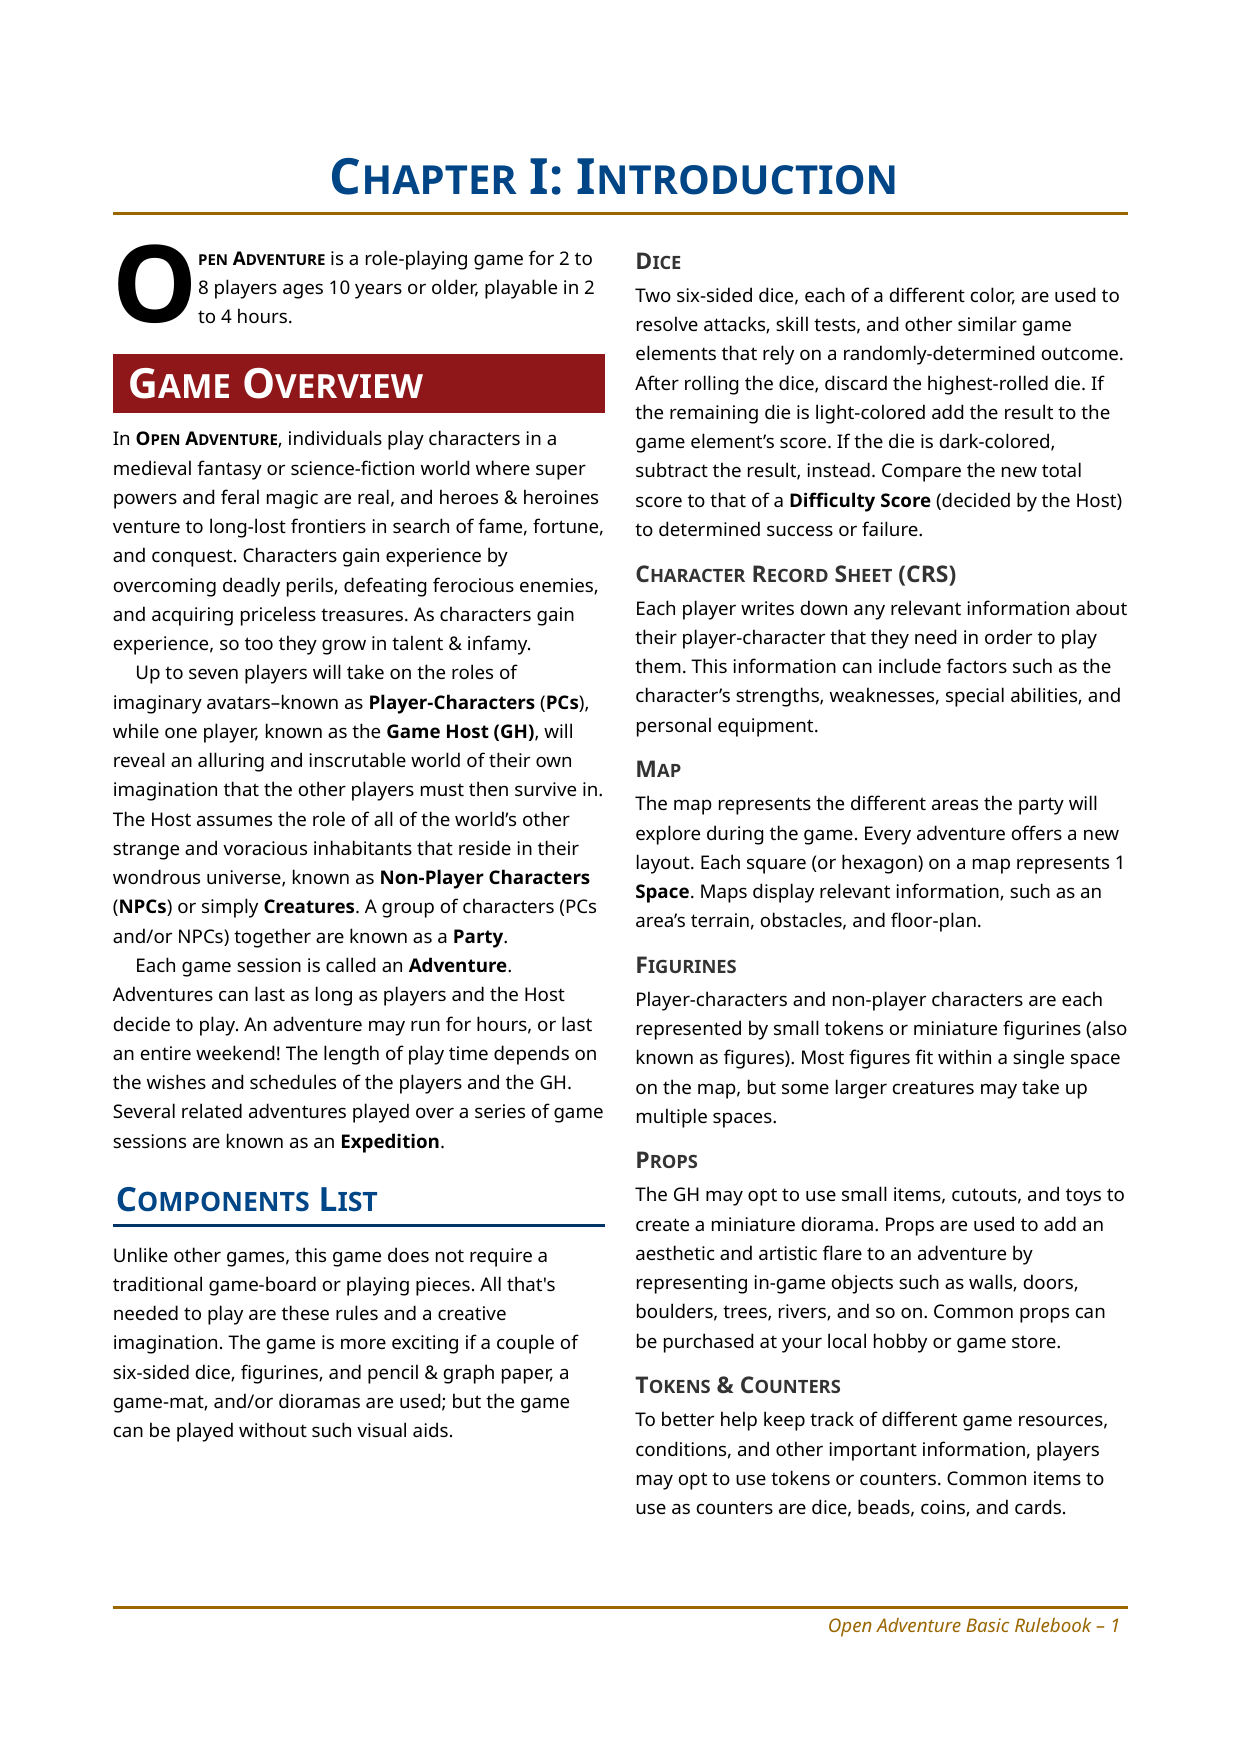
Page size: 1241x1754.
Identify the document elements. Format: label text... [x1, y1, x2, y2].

subtitle Props [635, 1144, 1128, 1176]
subtitle Dice [635, 245, 1128, 276]
text After rolling the dice, discard the highest-rolled die. If the remaining die is light-colored add the result to the game element’s score. If the die is dark-colored, subtract the result, instead. Compare the new total score to that of a Difficulty Score (decided by the Host) to determined success or failure. [635, 370, 1128, 542]
text Open Adventure is a role-playing game for 2 to 8 players ages 10 years or older, playable in 2 to 4 hours. [113, 245, 605, 329]
subtitle Figurines [635, 949, 1128, 980]
text Player-characters and non-player characters are each represented by small tokens or miniature figurines (also known as figures). Most figures fit within a single space on the map, but some larger creatures may take up multiple spaces. [635, 986, 1128, 1129]
text Two six-sided dice, each of a different color, are used to resolve attacks, skill tests, and other similar game elements that rely on a randomly-determined outcome. [635, 282, 1128, 366]
text The map represents the different areas the party will explore during the game. Every adventure offers a new layout. Each square (or hexagon) on a map represents 1 space. Maps display relevant information, such as an area’s terrain, obstacles, and floor-plan. [635, 791, 1128, 933]
text To better help keep track of different game resources, conditions, and other important information, players may opt to use tokens or counters. Common items to use as counters are dice, beads, coins, and cards. [635, 1407, 1128, 1520]
text Each player writes down any relevant information about their player-character that they need in order to play them. This information can include factors such as the character’s strengths, weaknesses, special abilities, and personal equipment. [635, 595, 1128, 737]
subtitle Tokens & Counters [635, 1369, 1128, 1401]
text Each game session is called an Adventure. Adventures can last as long as players and the host decide to play. An adventure may run for hours, or last an entire weekend! The length of play time depends on the wishes and schedules of the players and the GH. Several related adventures played over a series of game sessions are known as an Expedition. [113, 952, 605, 1153]
subtitle Map [635, 753, 1128, 784]
text In Open Adventure, individuals play characters in a medieval fantasy or science-fiction world where super powers and feral magic are real, and heroes & heroines venture to long-lost frontiers in search of fame, fortune, and conquest. Characters gain experience by overcoming deadly perils, defeating ferocious enemies, and acquiring priceless treasures. As characters gain experience, so too they grow in talent & infamy. [113, 426, 605, 656]
subtitle Character Record Sheet (CRS) [635, 558, 1128, 589]
text Unlike other games, this game does not require a traditional game-board or playing pieces. All that's needed to play are these rules and a creative imagination. The game is more exciting if a couple of six-sided dice, figurines, and pencil & graph paper, a game-mat, and/or dioramas are used; but the game can be played without such visual aids. [113, 1242, 605, 1443]
text The GH may opt to use small items, cutouts, and toys to create a miniature diorama. Props are used to add an aesthetic and artistic flare to an adventure by representing in-game objects such as walls, doors, boulders, trees, rivers, and so on. Common props can be purchased at your local hobby or game store. [635, 1182, 1128, 1354]
text Up to seven players will take on the roles of imaginary avatars–known as Player-Characters (PCs), while one player, known as the Game Host (GH), will reveal an alluring and inscrutable world of their own imagination that the other players must then survive in. The host assumes the role of all of the world’s other strange and voracious inhabitants that reside in their wondrous universe, known as Non-Player Characters (NPCs) or simply Creatures. A group of characters (PCs and/or NPCs) together are known as a Party. [113, 660, 605, 949]
subtitle Game Overview [113, 354, 605, 413]
